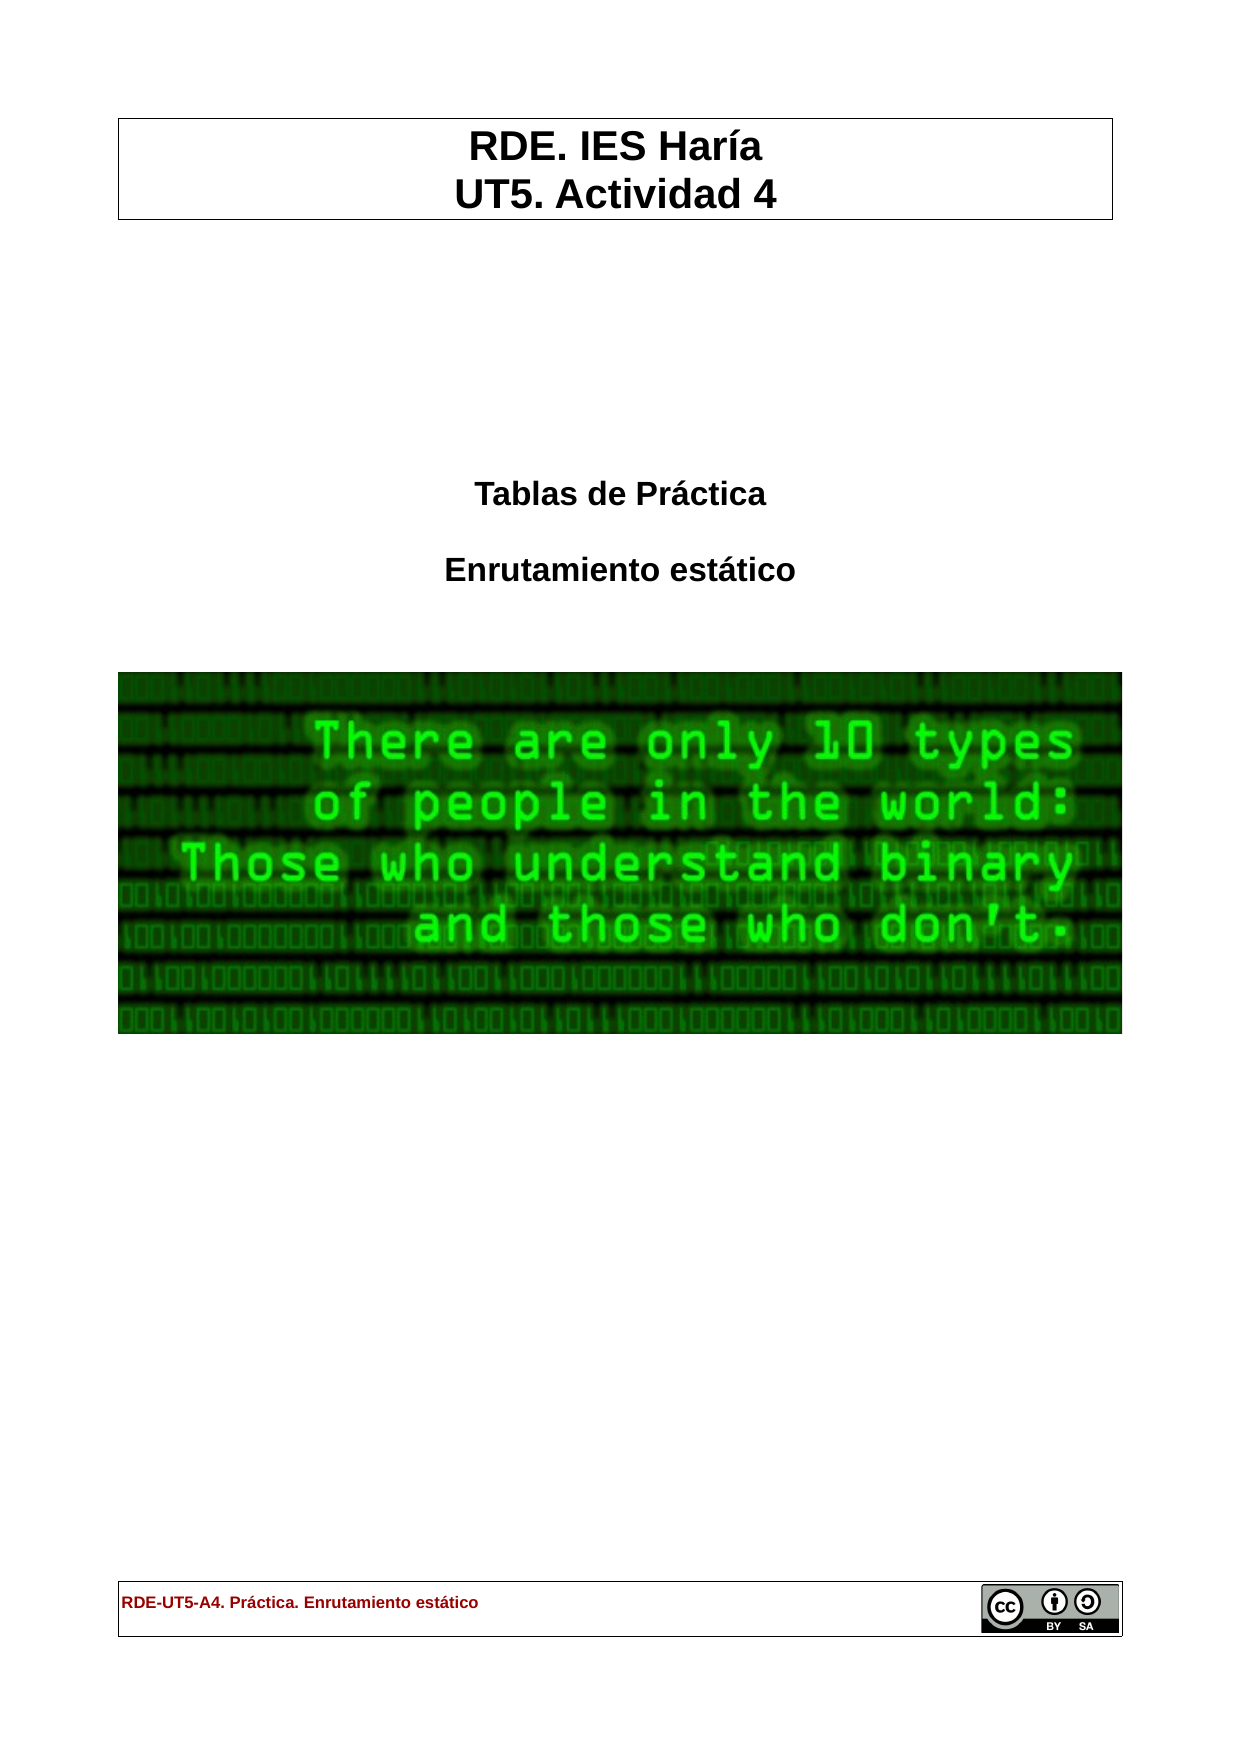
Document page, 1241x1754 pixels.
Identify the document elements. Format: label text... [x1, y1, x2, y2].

subtitle Enrutamiento estático [118, 550, 1122, 588]
picture [981, 1584, 1119, 1633]
subtitle Tablas de Práctica [118, 474, 1122, 512]
text UT5. Actividad 4 [119, 166, 1112, 219]
picture [118, 672, 1123, 1034]
text RDE. IES Haría [119, 119, 1112, 166]
